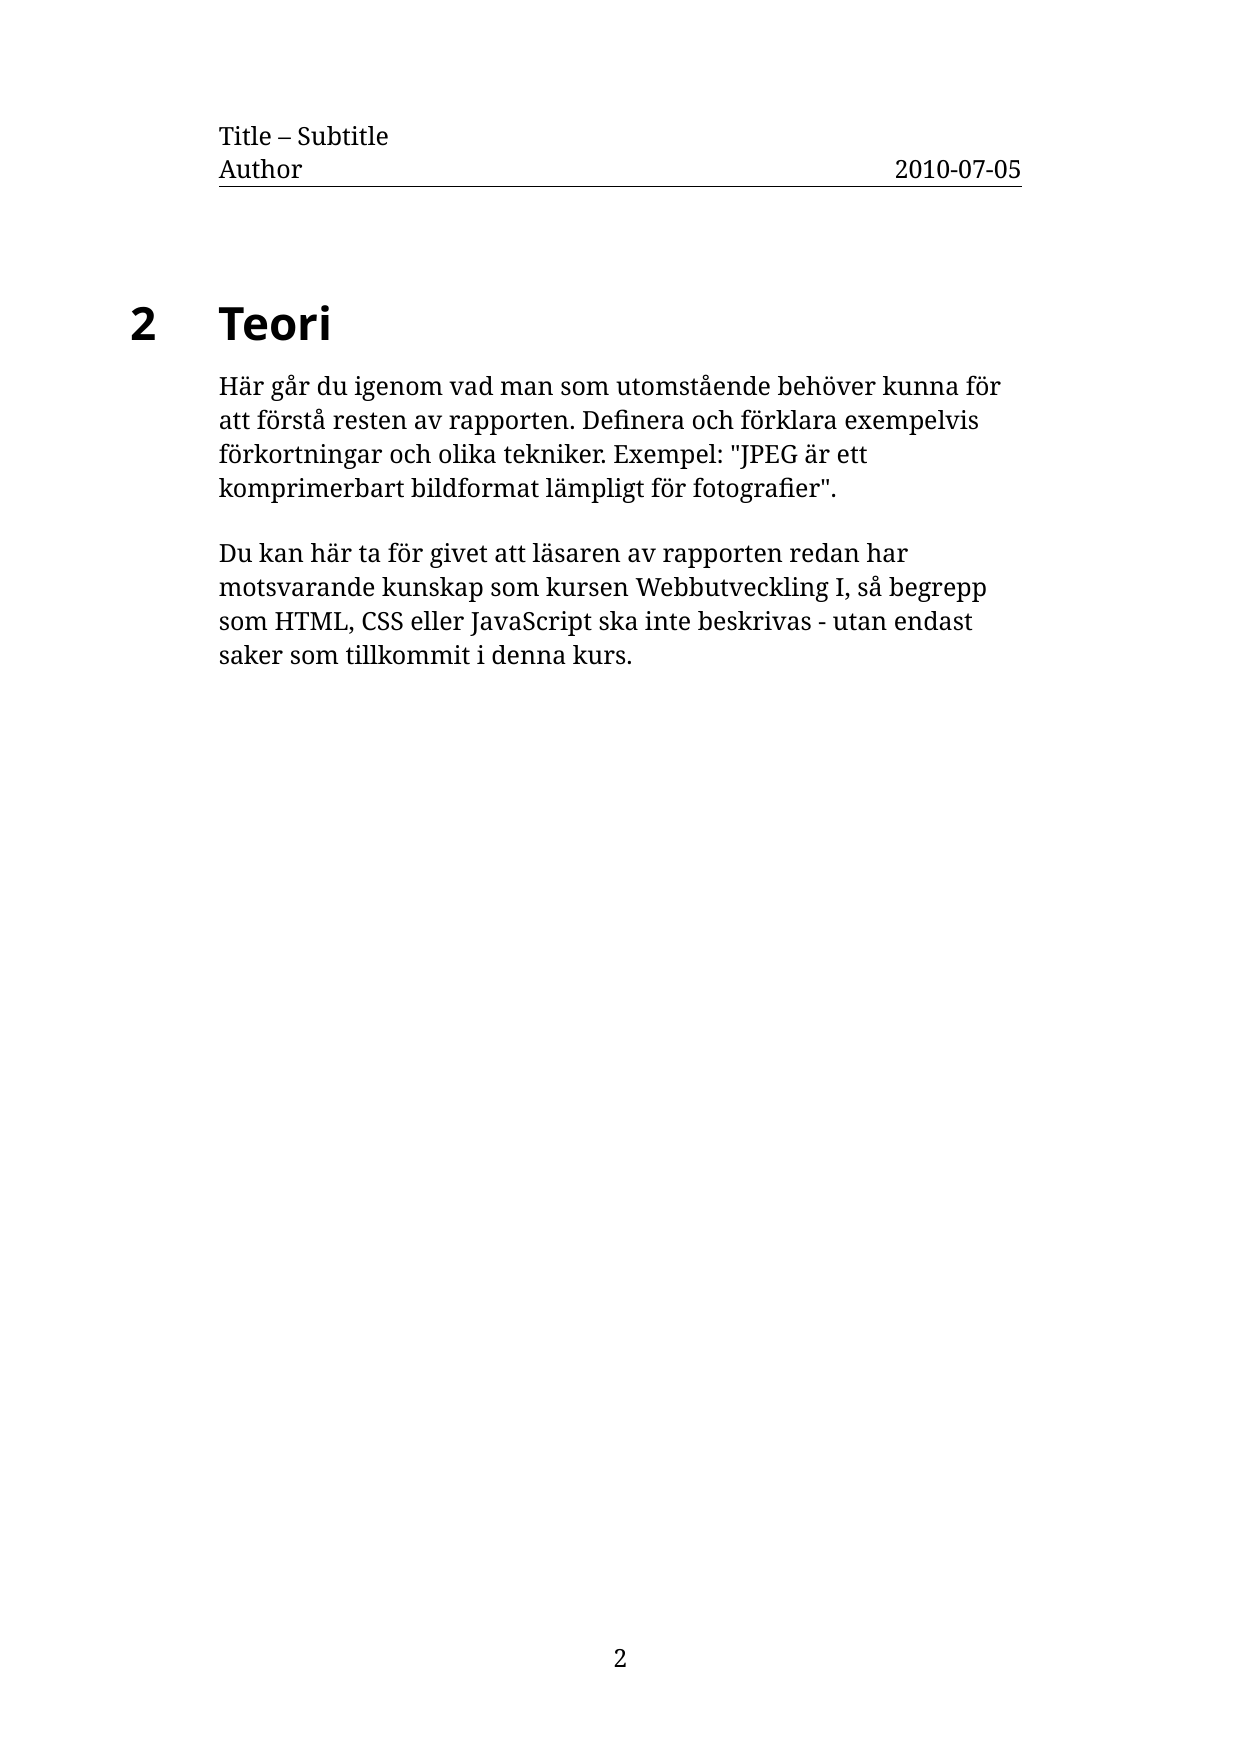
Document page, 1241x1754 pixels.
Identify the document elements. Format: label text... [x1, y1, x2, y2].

text Du kan här ta för givet att läsaren av rapporten redan har motsvarande kunskap som kursen Webbutveckling I, så begrepp som HTML, CSS eller JavaScript ska inte beskrivas - utan endast saker som tillkommit i denna kurs. [218, 536, 1022, 672]
subtitle Teori [130, 291, 1022, 353]
text Här går du igenom vad man som utomstående behöver kunna för att förstå resten av rapporten. Definera och förklara exempelvis förkortningar och olika tekniker. Exempel: "JPEG är ett komprimerbart bildformat lämpligt för fotografier". [218, 369, 1022, 505]
